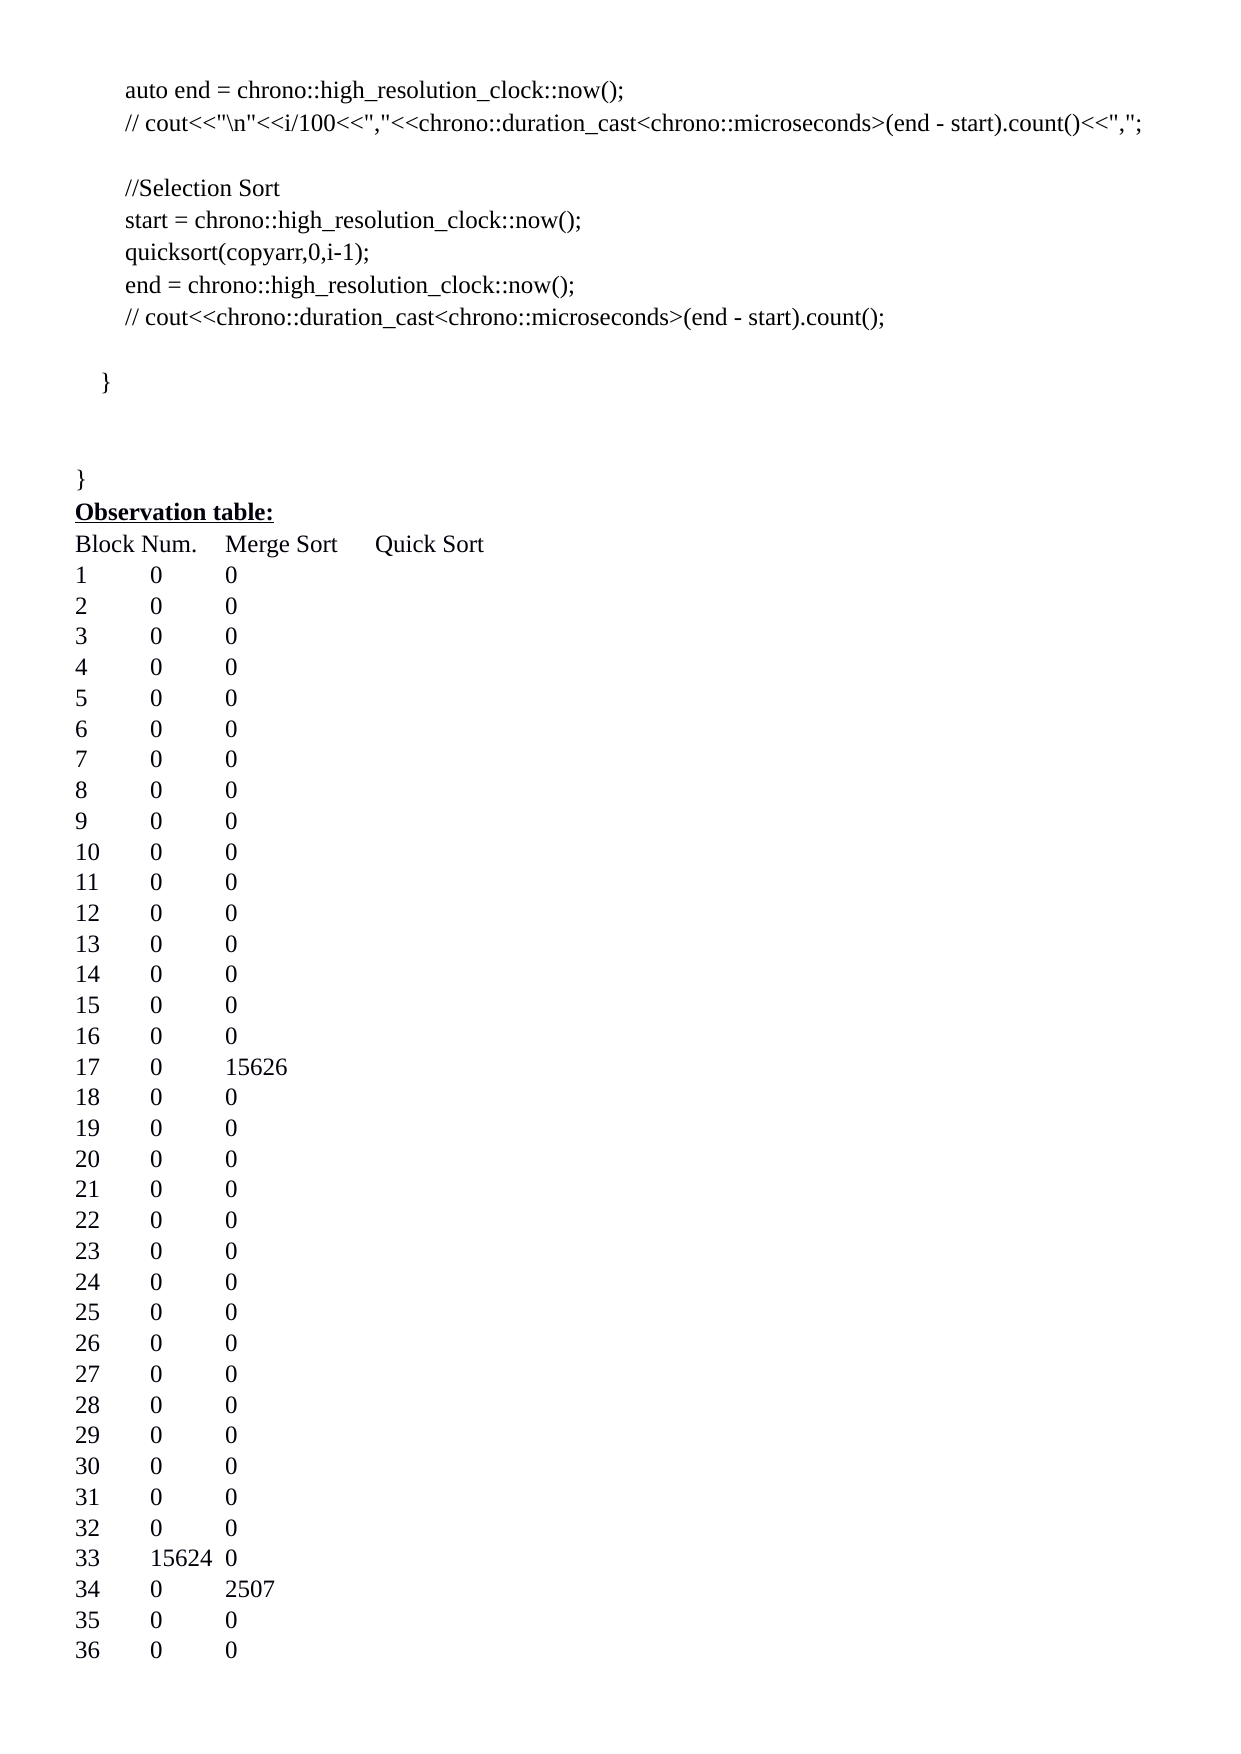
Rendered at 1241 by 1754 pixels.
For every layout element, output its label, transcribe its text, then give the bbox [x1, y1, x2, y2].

text 12 0 0 [75, 898, 1161, 927]
text 29 0 0 [75, 1420, 1161, 1449]
text 26 0 0 [75, 1328, 1161, 1357]
text 31 0 0 [75, 1482, 1161, 1511]
text 32 0 0 [75, 1513, 1161, 1541]
text 3 0 0 [75, 621, 1161, 650]
text 23 0 0 [75, 1236, 1161, 1265]
text 10 0 0 [75, 837, 1161, 865]
text 30 0 0 [75, 1451, 1161, 1480]
text 22 0 0 [75, 1205, 1161, 1234]
text 21 0 0 [75, 1174, 1161, 1203]
text 27 0 0 [75, 1359, 1161, 1388]
text 34 0 2507 [75, 1574, 1161, 1603]
text 14 0 0 [75, 959, 1161, 988]
text 17 0 15626 [75, 1052, 1161, 1080]
text 5 0 0 [75, 683, 1161, 712]
text 25 0 0 [75, 1297, 1161, 1326]
text 16 0 0 [75, 1021, 1161, 1050]
text 19 0 0 [75, 1113, 1161, 1142]
text Block Num. Merge Sort Quick Sort [75, 529, 1161, 558]
text } [75, 367, 1161, 396]
text 28 0 0 [75, 1390, 1161, 1418]
text 24 0 0 [75, 1267, 1161, 1296]
text 4 0 0 [75, 652, 1161, 681]
text 33 15624 0 [75, 1543, 1161, 1572]
text 13 0 0 [75, 929, 1161, 957]
text 35 0 0 [75, 1605, 1161, 1633]
text auto end = chrono::high_resolution_clock::now(); [75, 76, 1161, 104]
text 36 0 0 [75, 1636, 1161, 1664]
text 18 0 0 [75, 1082, 1161, 1111]
text // cout<<chrono::duration_cast<chrono::microseconds>(end - start).count(); [75, 302, 1161, 331]
text // cout<<"\n"<<i/100<<","<<chrono::duration_cast<chrono::microseconds>(end - start).count()<<","; [75, 108, 1161, 137]
text 7 0 0 [75, 744, 1161, 773]
text 20 0 0 [75, 1144, 1161, 1173]
text 2 0 0 [75, 591, 1161, 619]
text Observation table: [74, 497, 1161, 525]
text quicksort(copyarr,0,i-1); [75, 237, 1161, 266]
text end = chrono::high_resolution_clock::now(); [75, 270, 1161, 299]
text 6 0 0 [75, 714, 1161, 742]
text 11 0 0 [75, 867, 1161, 896]
text start = chrono::high_resolution_clock::now(); [75, 205, 1161, 234]
text //Selection Sort [75, 173, 1161, 201]
text } [75, 464, 1161, 493]
text 8 0 0 [75, 775, 1161, 804]
text 1 0 0 [75, 560, 1161, 589]
text 15 0 0 [75, 990, 1161, 1019]
text 9 0 0 [75, 806, 1161, 834]
